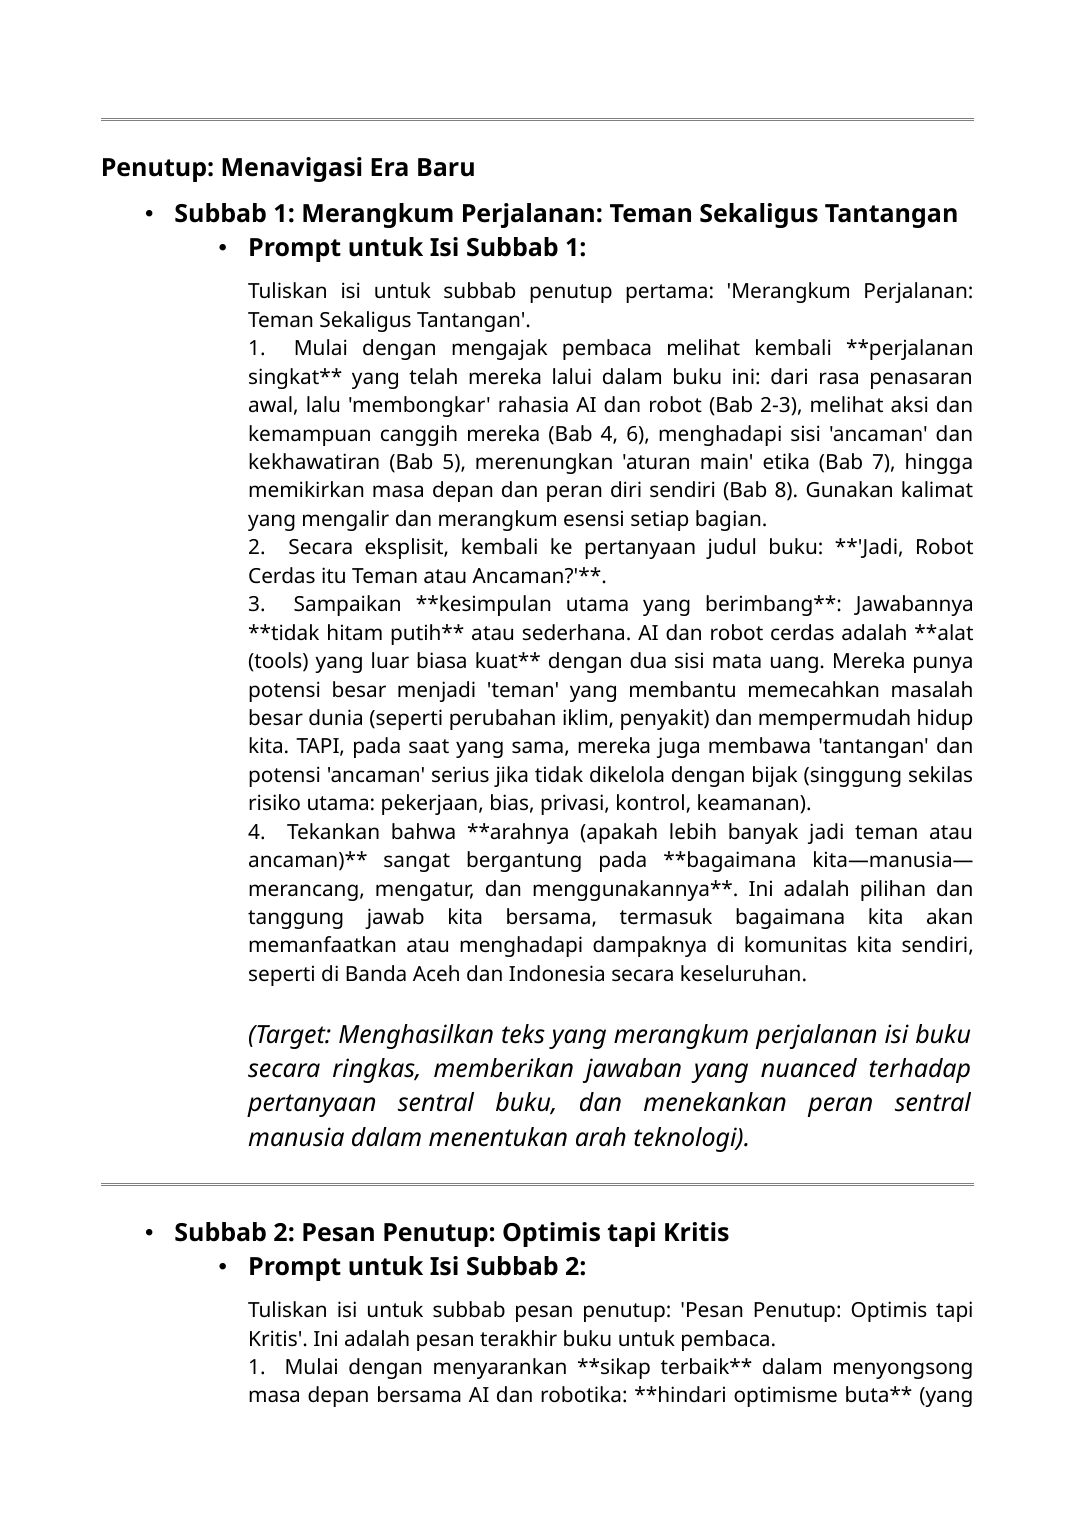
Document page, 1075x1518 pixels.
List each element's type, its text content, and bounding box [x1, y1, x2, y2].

list Prompt untuk Isi Subbab 1: [218, 230, 974, 264]
list 3. Sampaikan **kesimpulan utama yang berimbang**: Jawabannya **tidak hitam putih** atau sederhana. AI dan robot cerdas adalah **alat (tools) yang luar biasa kuat** dengan dua sisi mata uang. Mereka punya potensi besar menjadi 'teman' yang membantu memecahkan masalah besar dunia (seperti perubahan iklim, penyakit) dan mempermudah hidup kita. TAPI, pada saat yang sama, mereka juga membawa 'tantangan' dan potensi 'ancaman' serius jika tidak dikelola dengan bijak (singgung sekilas risiko utama: pekerjaan, bias, privasi, kontrol, keamanan). [218, 589, 974, 817]
list (Target: Menghasilkan teks yang merangkum perjalanan isi buku secara ringkas, memberikan jawaban yang nuanced terhadap pertanyaan sentral buku, dan menekankan peran sentral manusia dalam menentukan arah teknologi). [218, 1017, 974, 1153]
list 2. Secara eksplisit, kembali ke pertanyaan judul buku: **'Jadi, Robot Cerdas itu Teman atau Ancaman?'**. [218, 532, 974, 589]
list 4. Tekankan bahwa **arahnya (apakah lebih banyak jadi teman atau ancaman)** sangat bergantung pada **bagaimana kita—manusia—merancang, mengatur, dan menggunakannya**. Ini adalah pilihan dan tanggung jawab kita bersama, termasuk bagaimana kita akan memanfaatkan atau menghadapi dampaknya di komunitas kita sendiri, seperti di Banda Aceh dan Indonesia secara keseluruhan. [218, 817, 974, 987]
list Prompt untuk Isi Subbab 2: [218, 1249, 974, 1283]
list Tuliskan isi untuk subbab penutup pertama: 'Merangkum Perjalanan: Teman Sekaligus Tantangan'. [218, 277, 974, 333]
list 1. Mulai dengan mengajak pembaca melihat kembali **perjalanan singkat** yang telah mereka lalui dalam buku ini: dari rasa penasaran awal, lalu 'membongkar' rahasia AI dan robot (Bab 2-3), melihat aksi dan kemampuan canggih mereka (Bab 4, 6), menghadapi sisi 'ancaman' dan kekhawatiran (Bab 5), merenungkan 'aturan main' etika (Bab 7), hingga memikirkan masa depan dan peran diri sendiri (Bab 8). Gunakan kalimat yang mengalir dan merangkum esensi setiap bagian. [218, 333, 974, 532]
list Subbab 1: Merangkum Perjalanan: Teman Sekaligus Tantangan [145, 196, 974, 230]
text Penutup: Menavigasi Era Baru [101, 149, 974, 183]
list Tuliskan isi untuk subbab pesan penutup: 'Pesan Penutup: Optimis tapi Kritis'. Ini adalah pesan terakhir buku untuk pembaca. [218, 1295, 974, 1352]
list Subbab 2: Pesan Penutup: Optimis tapi Kritis [145, 1214, 974, 1249]
list 1. Mulai dengan menyarankan **sikap terbaik** dalam menyongsong masa depan bersama AI dan robotika: **hindari optimisme buta** (yang [218, 1352, 974, 1409]
